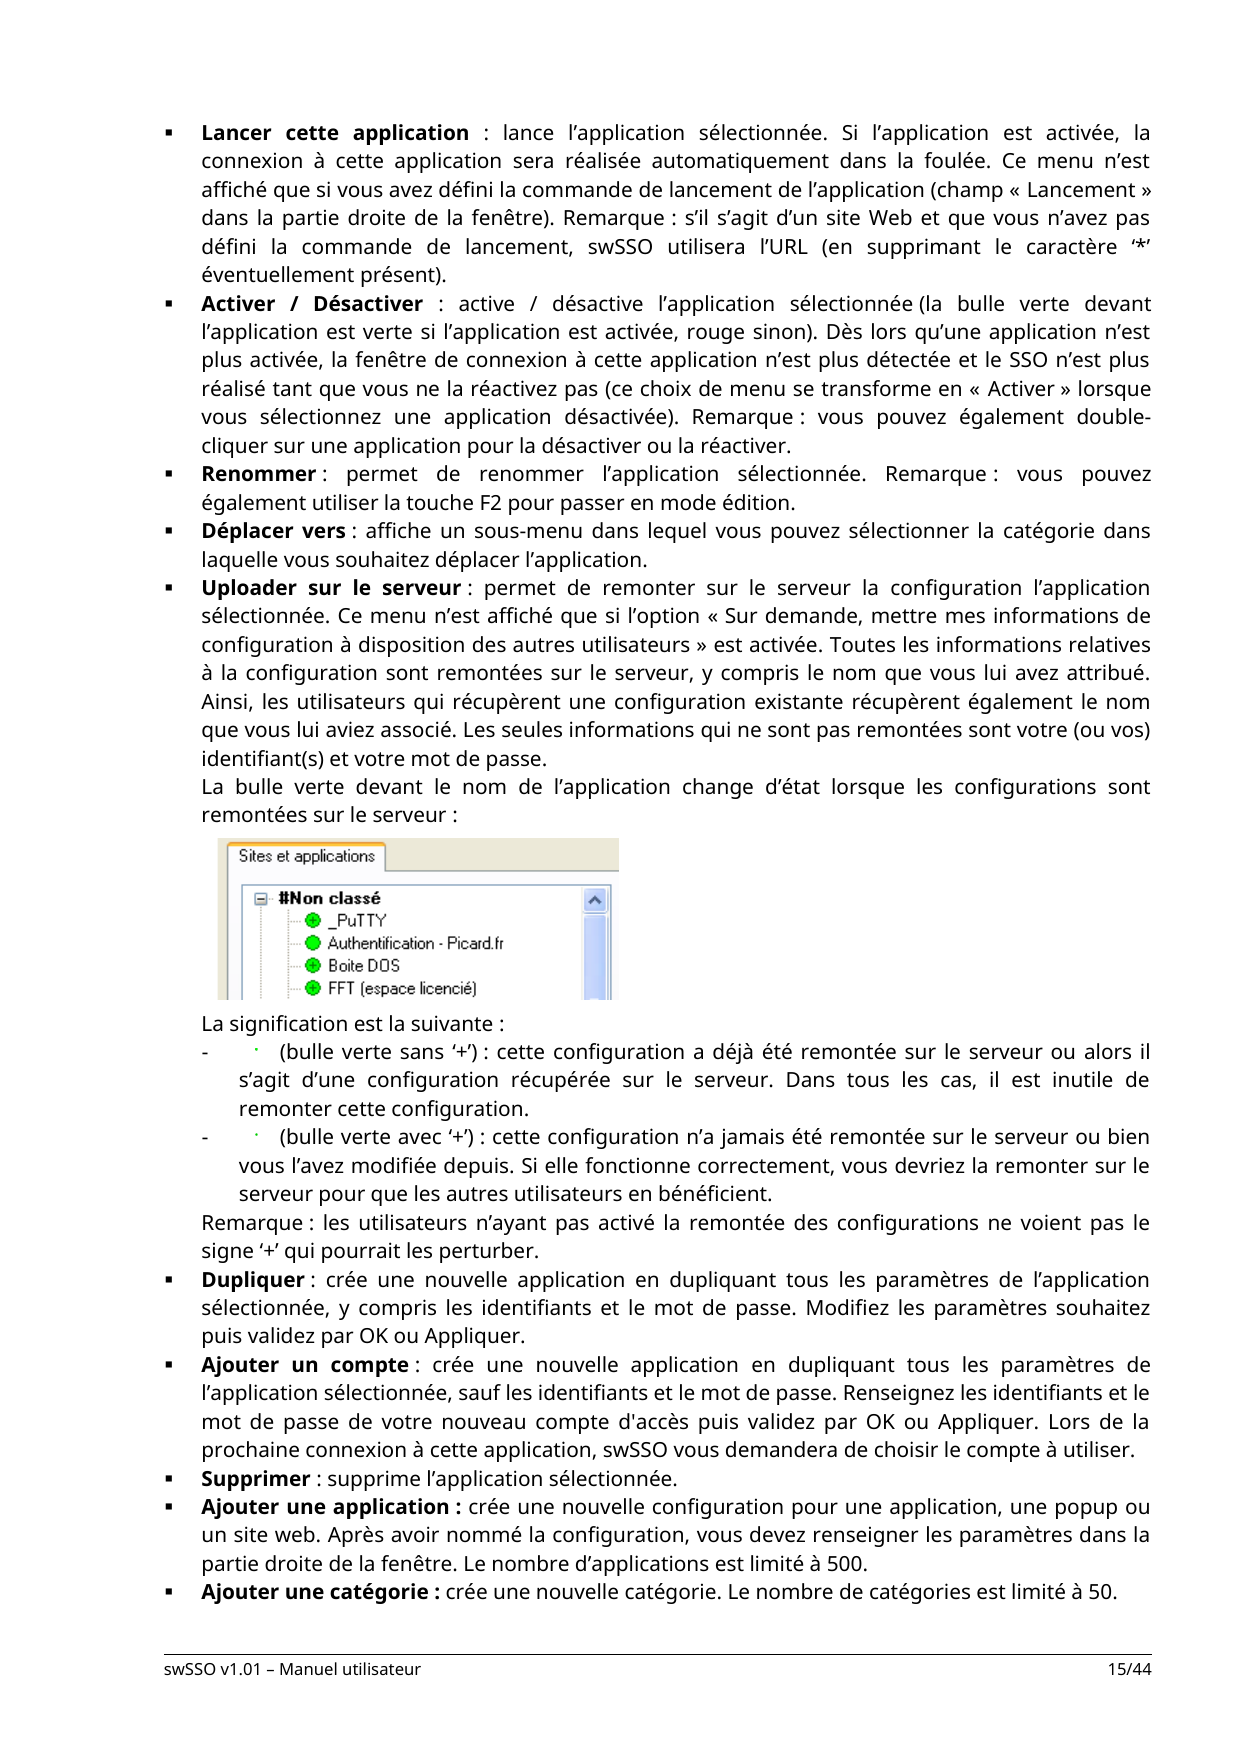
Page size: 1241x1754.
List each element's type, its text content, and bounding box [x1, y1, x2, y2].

list Activer / Désactiver : active / désactive l’application sélectionnée (la bulle verte devant l’application est verte si l’application est activée, rouge sinon). Dès lors qu’une application n’est plus activée, la fenêtre de connexion à cette application n’est plus détectée et le SSO n’est plus réalisé tant que vous ne la réactivez pas (ce choix de menu se transforme en « Activer » lorsque vous sélectionnez une application désactivée). Remarque : vous pouvez également double-cliquer sur une application pour la désactiver ou la réactiver. [164, 289, 1152, 459]
text La signification est la suivante : [201, 1009, 1152, 1037]
picture [217, 838, 619, 1000]
list Ajouter une application : crée une nouvelle configuration pour une application, une popup ou un site web. Après avoir nommé la configuration, vous devez renseigner les paramètres dans la partie droite de la fenêtre. Le nombre d’applications est limité à 500. [164, 1492, 1152, 1577]
list Renommer : permet de renommer l’application sélectionnée. Remarque : vous pouvez également utiliser la touche F2 pour passer en mode édition. [164, 459, 1152, 516]
list Uploader sur le serveur : permet de remonter sur le serveur la configuration l’application sélectionnée. Ce menu n’est affiché que si l’option « Sur demande, mettre mes informations de configuration à disposition des autres utilisateurs » est activée. Toutes les informations relatives à la configuration sont remontées sur le serveur, y compris le nom que vous lui avez attribué. Ainsi, les utilisateurs qui récupèrent une configuration existante récupèrent également le nom que vous lui aviez associé. Les seules informations qui ne sont pas remontées sont votre (ou vos) identifiant(s) et votre mot de passe. [164, 573, 1152, 772]
list Supprimer : supprime l’application sélectionnée. [164, 1464, 1152, 1492]
text Remarque : les utilisateurs n’ayant pas activé la remontée des configurations ne voient pas le signe ‘+’ qui pourrait les perturber. [201, 1208, 1152, 1265]
list Ajouter un compte : crée une nouvelle application en dupliquant tous les paramètres de l’application sélectionnée, sauf les identifiants et le mot de passe. Renseignez les identifiants et le mot de passe de votre nouveau compte d'accès puis validez par OK ou Appliquer. Lors de la prochaine connexion à cette application, swSSO vous demandera de choisir le compte à utiliser. [164, 1350, 1152, 1464]
list Dupliquer : crée une nouvelle application en dupliquant tous les paramètres de l’application sélectionnée, y compris les identifiants et le mot de passe. Modifiez les paramètres souhaitez puis validez par OK ou Appliquer. [164, 1265, 1152, 1350]
list (bulle verte avec ‘+’) : cette configuration n’a jamais été remontée sur le serveur ou bien vous l’avez modifiée depuis. Si elle fonctionne correctement, vous devriez la remonter sur le serveur pour que les autres utilisateurs en bénéficient. [201, 1122, 1152, 1208]
list (bulle verte sans ‘+’) : cette configuration a déjà été remontée sur le serveur ou alors il s’agit d’une configuration récupérée sur le serveur. Dans tous les cas, il est inutile de remonter cette configuration. [201, 1037, 1152, 1122]
list Lancer cette application : lance l’application sélectionnée. Si l’application est activée, la connexion à cette application sera réalisée automatiquement dans la foulée. Ce menu n’est affiché que si vous avez défini la commande de lancement de l’application (champ « Lancement » dans la partie droite de la fenêtre). Remarque : s’il s’agit d’un site Web et que vous n’avez pas défini la commande de lancement, swSSO utilisera l’URL (en supprimant le caractère ‘*’ éventuellement présent). [164, 118, 1152, 289]
list Ajouter une catégorie : crée une nouvelle catégorie. Le nombre de catégories est limité à 50. [164, 1577, 1152, 1606]
text La bulle verte devant le nom de l’application change d’état lorsque les configurations sont remontées sur le serveur : [201, 772, 1152, 829]
list Déplacer vers : affiche un sous-menu dans lequel vous pouvez sélectionner la catégorie dans laquelle vous souhaitez déplacer l’application. [164, 516, 1152, 573]
